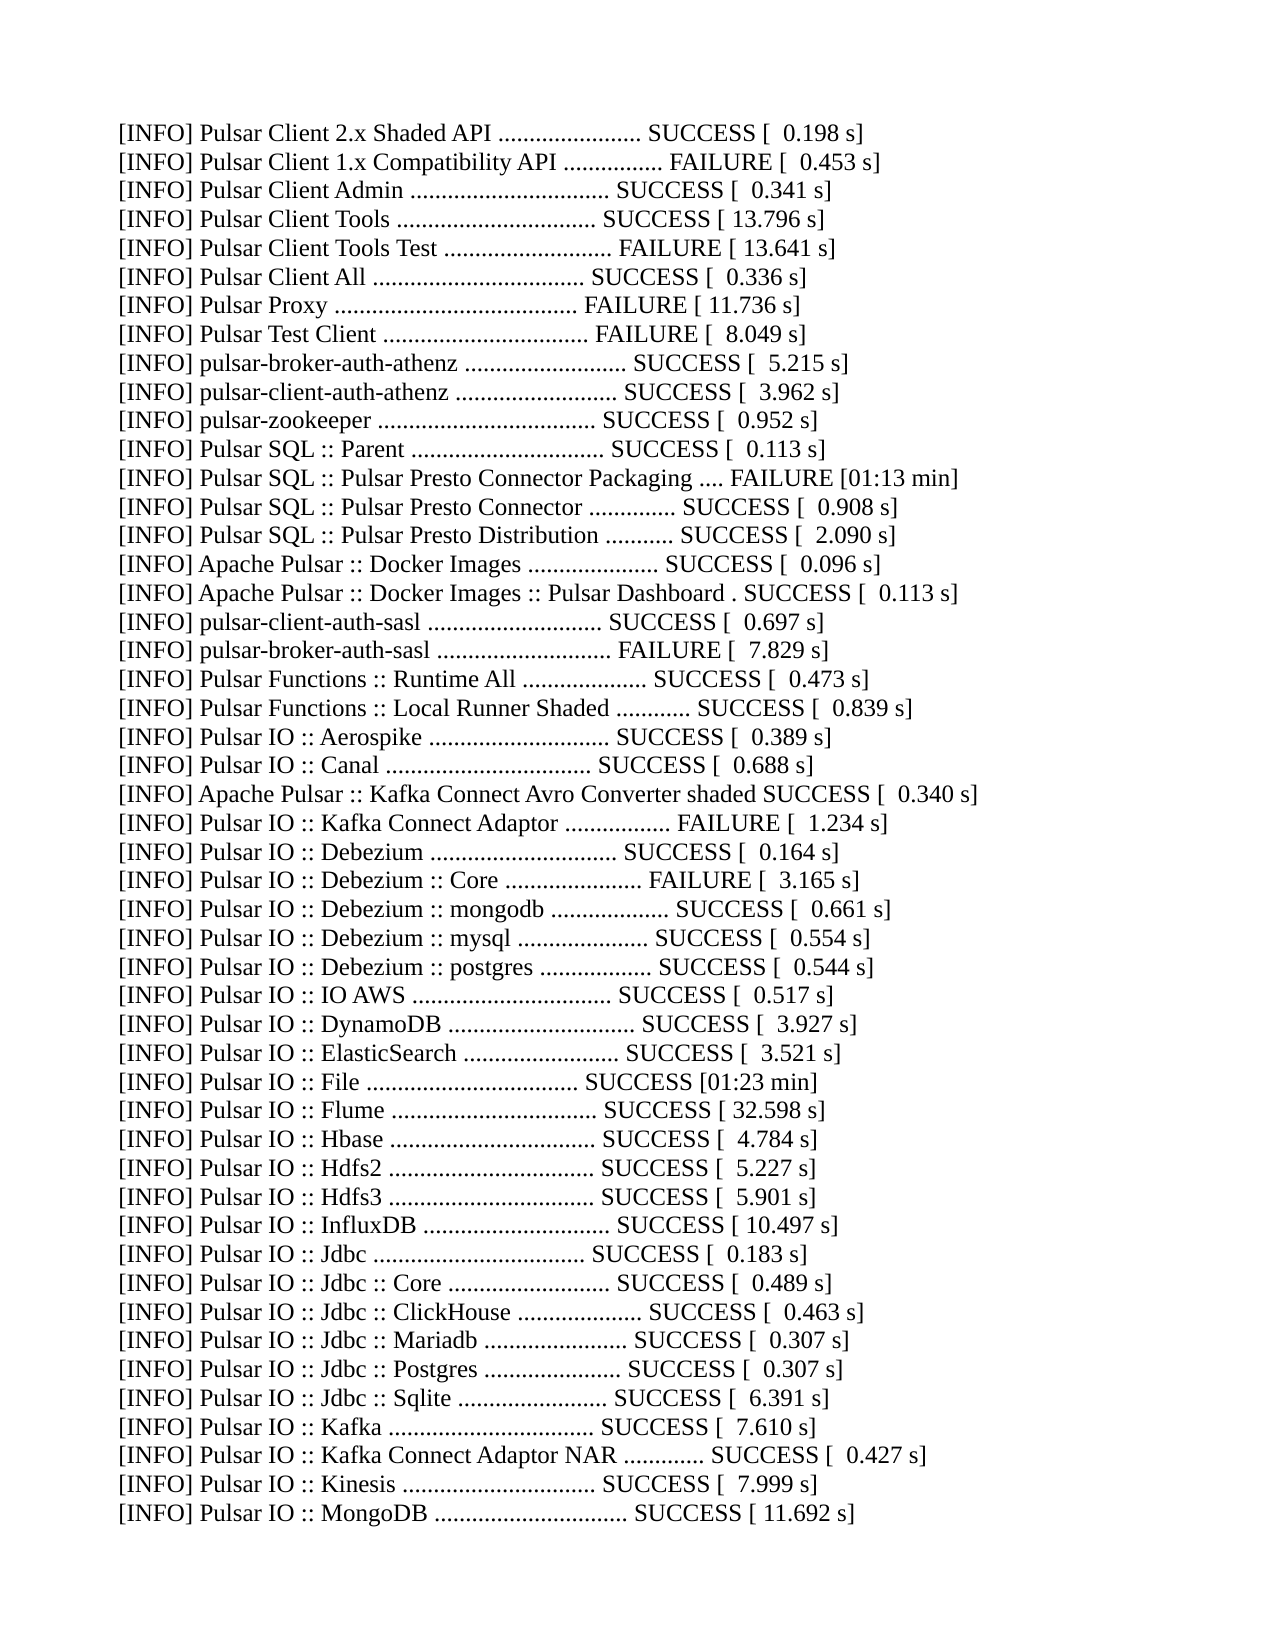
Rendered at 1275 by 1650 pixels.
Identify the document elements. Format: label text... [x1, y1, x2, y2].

text [INFO] pulsar-zookeeper ................................... SUCCESS [ 0.952 s] [118, 406, 1157, 434]
text [INFO] Pulsar IO :: Kafka Connect Adaptor ................. FAILURE [ 1.234 s] [118, 808, 1157, 837]
text [INFO] Pulsar Proxy ....................................... FAILURE [ 11.736 s] [118, 291, 1157, 319]
text [INFO] Pulsar IO :: Debezium :: Core ...................... FAILURE [ 3.165 s] [118, 866, 1157, 894]
text [INFO] Pulsar IO :: Kinesis ............................... SUCCESS [ 7.999 s] [118, 1469, 1157, 1498]
text [INFO] Pulsar SQL :: Parent ............................... SUCCESS [ 0.113 s] [118, 434, 1157, 463]
text [INFO] Pulsar IO :: Hbase ................................. SUCCESS [ 4.784 s] [118, 1124, 1157, 1153]
text [INFO] Pulsar IO :: InfluxDB .............................. SUCCESS [ 10.497 s] [118, 1211, 1157, 1239]
text [INFO] Pulsar Client Tools Test ........................... FAILURE [ 13.641 s] [118, 233, 1157, 262]
text [INFO] pulsar-broker-auth-athenz .......................... SUCCESS [ 5.215 s] [118, 348, 1157, 377]
text [INFO] Pulsar IO :: Hdfs2 ................................. SUCCESS [ 5.227 s] [118, 1153, 1157, 1182]
text [INFO] Pulsar Client 1.x Compatibility API ................ FAILURE [ 0.453 s] [118, 147, 1157, 176]
text [INFO] Pulsar IO :: Hdfs3 ................................. SUCCESS [ 5.901 s] [118, 1182, 1157, 1211]
text [INFO] Apache Pulsar :: Kafka Connect Avro Converter shaded SUCCESS [ 0.340 s] [118, 779, 1157, 808]
text [INFO] Pulsar IO :: Kafka Connect Adaptor NAR ............. SUCCESS [ 0.427 s] [118, 1441, 1157, 1469]
text [INFO] Pulsar IO :: Jdbc :: Sqlite ........................ SUCCESS [ 6.391 s] [118, 1383, 1157, 1412]
text [INFO] Pulsar Client Admin ................................ SUCCESS [ 0.341 s] [118, 176, 1157, 204]
text [INFO] Pulsar SQL :: Pulsar Presto Connector .............. SUCCESS [ 0.908 s] [118, 492, 1157, 521]
text [INFO] Pulsar IO :: Jdbc :: Postgres ...................... SUCCESS [ 0.307 s] [118, 1354, 1157, 1383]
text [INFO] Pulsar SQL :: Pulsar Presto Distribution ........... SUCCESS [ 2.090 s] [118, 521, 1157, 549]
text [INFO] pulsar-client-auth-sasl ............................ SUCCESS [ 0.697 s] [118, 607, 1157, 636]
text [INFO] Pulsar IO :: Jdbc :: ClickHouse .................... SUCCESS [ 0.463 s] [118, 1297, 1157, 1326]
text [INFO] Pulsar IO :: Debezium :: mysql ..................... SUCCESS [ 0.554 s] [118, 923, 1157, 952]
text [INFO] Apache Pulsar :: Docker Images :: Pulsar Dashboard . SUCCESS [ 0.113 s] [118, 578, 1157, 607]
text [INFO] Pulsar IO :: Debezium :: postgres .................. SUCCESS [ 0.544 s] [118, 952, 1157, 981]
text [INFO] Pulsar IO :: File .................................. SUCCESS [01:23 min] [118, 1067, 1157, 1096]
text [INFO] Pulsar Client 2.x Shaded API ....................... SUCCESS [ 0.198 s] [118, 118, 1157, 147]
text [INFO] pulsar-broker-auth-sasl ............................ FAILURE [ 7.829 s] [118, 636, 1157, 664]
text [INFO] Pulsar IO :: ElasticSearch ......................... SUCCESS [ 3.521 s] [118, 1038, 1157, 1067]
text [INFO] Pulsar Test Client ................................. FAILURE [ 8.049 s] [118, 319, 1157, 348]
text [INFO] Pulsar IO :: Jdbc .................................. SUCCESS [ 0.183 s] [118, 1239, 1157, 1268]
text [INFO] Pulsar Client All .................................. SUCCESS [ 0.336 s] [118, 262, 1157, 291]
text [INFO] Pulsar IO :: Debezium .............................. SUCCESS [ 0.164 s] [118, 837, 1157, 866]
text [INFO] Pulsar Client Tools ................................ SUCCESS [ 13.796 s] [118, 204, 1157, 233]
text [INFO] Pulsar IO :: Aerospike ............................. SUCCESS [ 0.389 s] [118, 722, 1157, 751]
text [INFO] Pulsar IO :: IO AWS ................................ SUCCESS [ 0.517 s] [118, 981, 1157, 1009]
text [INFO] Apache Pulsar :: Docker Images ..................... SUCCESS [ 0.096 s] [118, 549, 1157, 578]
text [INFO] Pulsar Functions :: Runtime All .................... SUCCESS [ 0.473 s] [118, 664, 1157, 693]
text [INFO] Pulsar IO :: DynamoDB .............................. SUCCESS [ 3.927 s] [118, 1009, 1157, 1038]
text [INFO] Pulsar IO :: Canal ................................. SUCCESS [ 0.688 s] [118, 751, 1157, 779]
text [INFO] Pulsar IO :: Flume ................................. SUCCESS [ 32.598 s] [118, 1096, 1157, 1124]
text [INFO] Pulsar IO :: Jdbc :: Core .......................... SUCCESS [ 0.489 s] [118, 1268, 1157, 1297]
text [INFO] Pulsar IO :: Kafka ................................. SUCCESS [ 7.610 s] [118, 1412, 1157, 1441]
text [INFO] Pulsar IO :: Debezium :: mongodb ................... SUCCESS [ 0.661 s] [118, 894, 1157, 923]
text [INFO] Pulsar SQL :: Pulsar Presto Connector Packaging .... FAILURE [01:13 min] [118, 463, 1157, 492]
text [INFO] Pulsar IO :: Jdbc :: Mariadb ....................... SUCCESS [ 0.307 s] [118, 1326, 1157, 1354]
text [INFO] pulsar-client-auth-athenz .......................... SUCCESS [ 3.962 s] [118, 377, 1157, 406]
text [INFO] Pulsar Functions :: Local Runner Shaded ............ SUCCESS [ 0.839 s] [118, 693, 1157, 722]
text [INFO] Pulsar IO :: MongoDB ............................... SUCCESS [ 11.692 s] [118, 1498, 1157, 1527]
